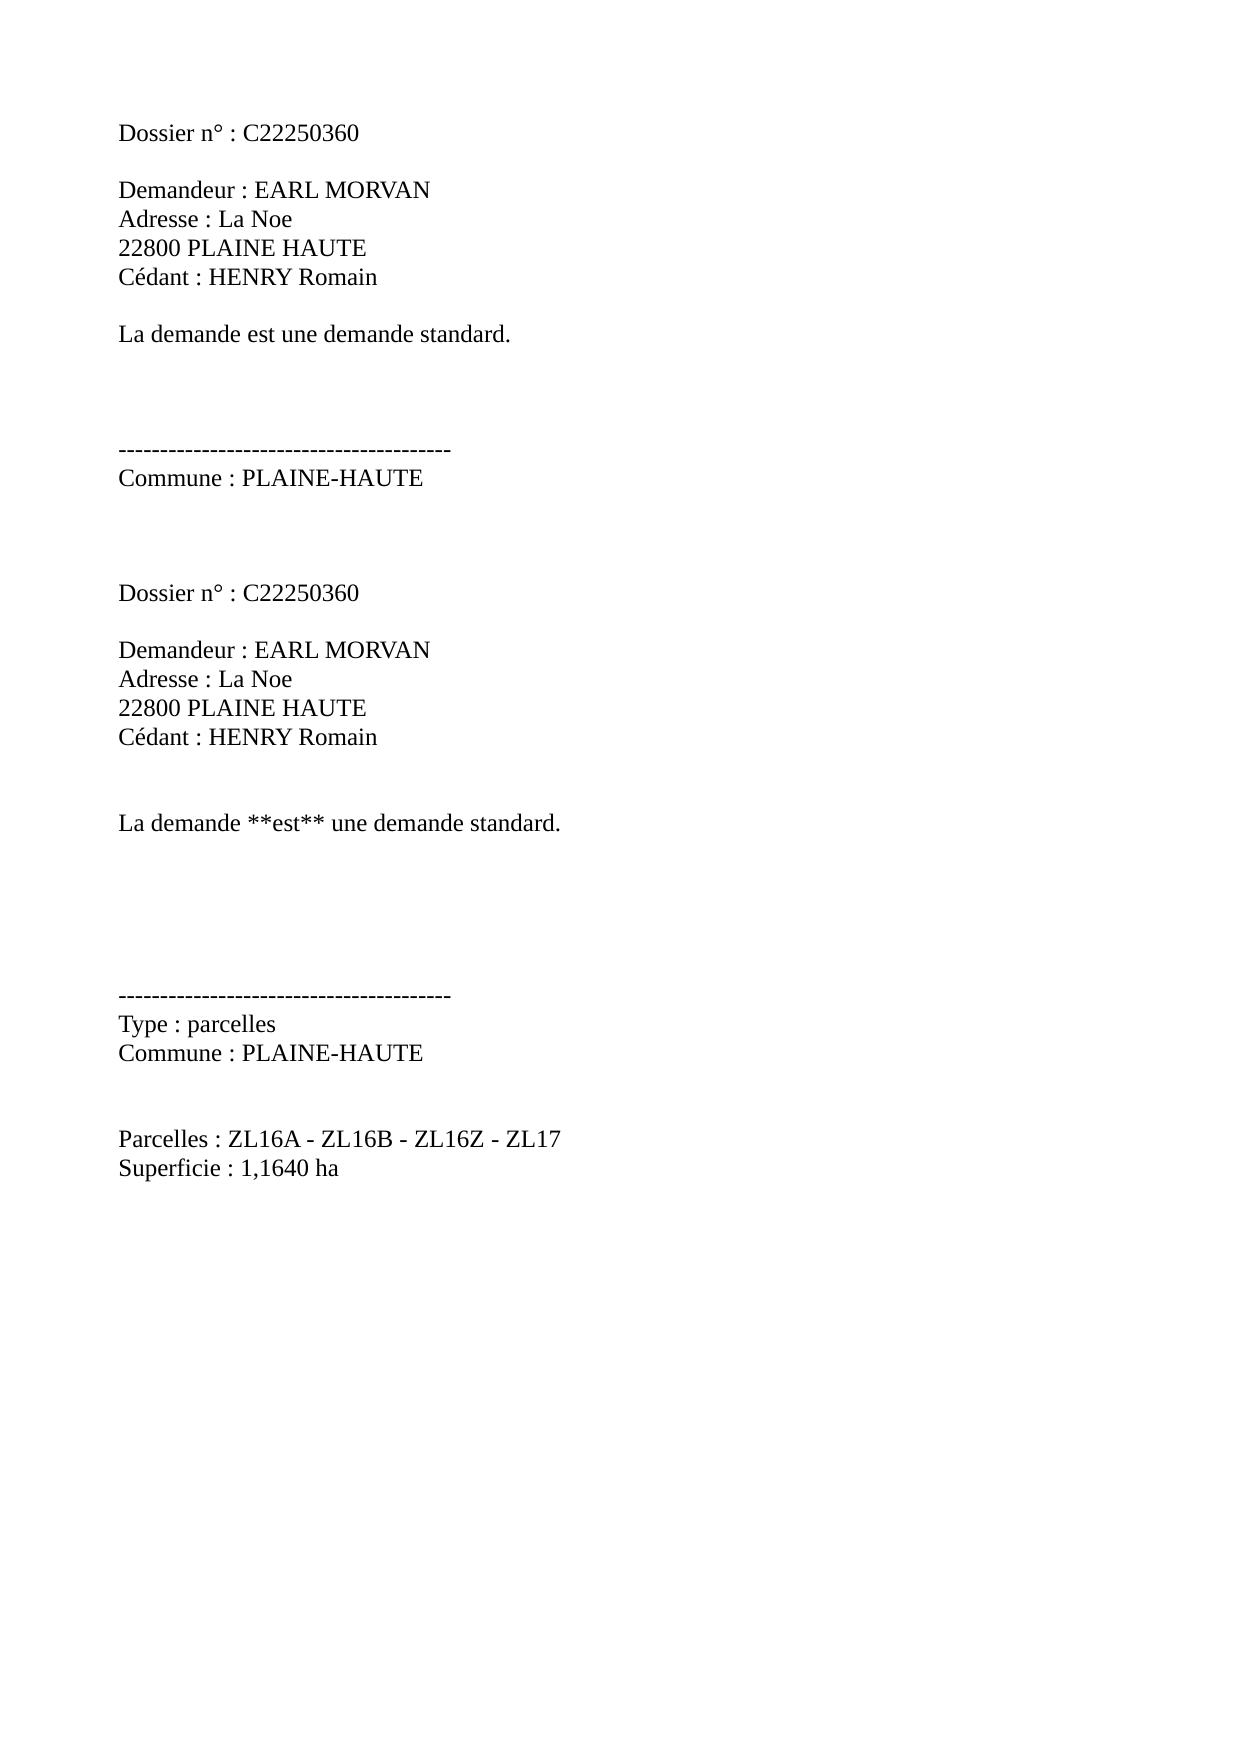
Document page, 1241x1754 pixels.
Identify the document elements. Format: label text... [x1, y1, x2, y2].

text Superficie : 1,1640 ha [118, 1153, 1122, 1182]
text Cédant : HENRY Romain [118, 722, 1122, 751]
text ---------------------------------------- [118, 981, 1122, 1009]
text Parcelles : ZL16A - ZL16B - ZL16Z - ZL17 [118, 1124, 1122, 1153]
text Demandeur : EARL MORVAN [118, 176, 1122, 204]
text Adresse : La Noe 22800 PLAINE HAUTE [118, 204, 1122, 262]
text Commune : PLAINE-HAUTE [118, 463, 1122, 492]
text La demande est une demande standard. [118, 319, 1122, 377]
text Commune : PLAINE-HAUTE [118, 1038, 1122, 1067]
text Dossier n° : C22250360 [118, 118, 1122, 147]
text La demande **est** une demande standard. [118, 808, 1122, 837]
text Dossier n° : C22250360 [118, 578, 1122, 607]
text Cédant : HENRY Romain [118, 262, 1122, 291]
text Type : parcelles [118, 1009, 1122, 1038]
text Demandeur : EARL MORVAN [118, 636, 1122, 664]
text ---------------------------------------- [118, 434, 1122, 463]
text Adresse : La Noe 22800 PLAINE HAUTE [118, 664, 1122, 722]
